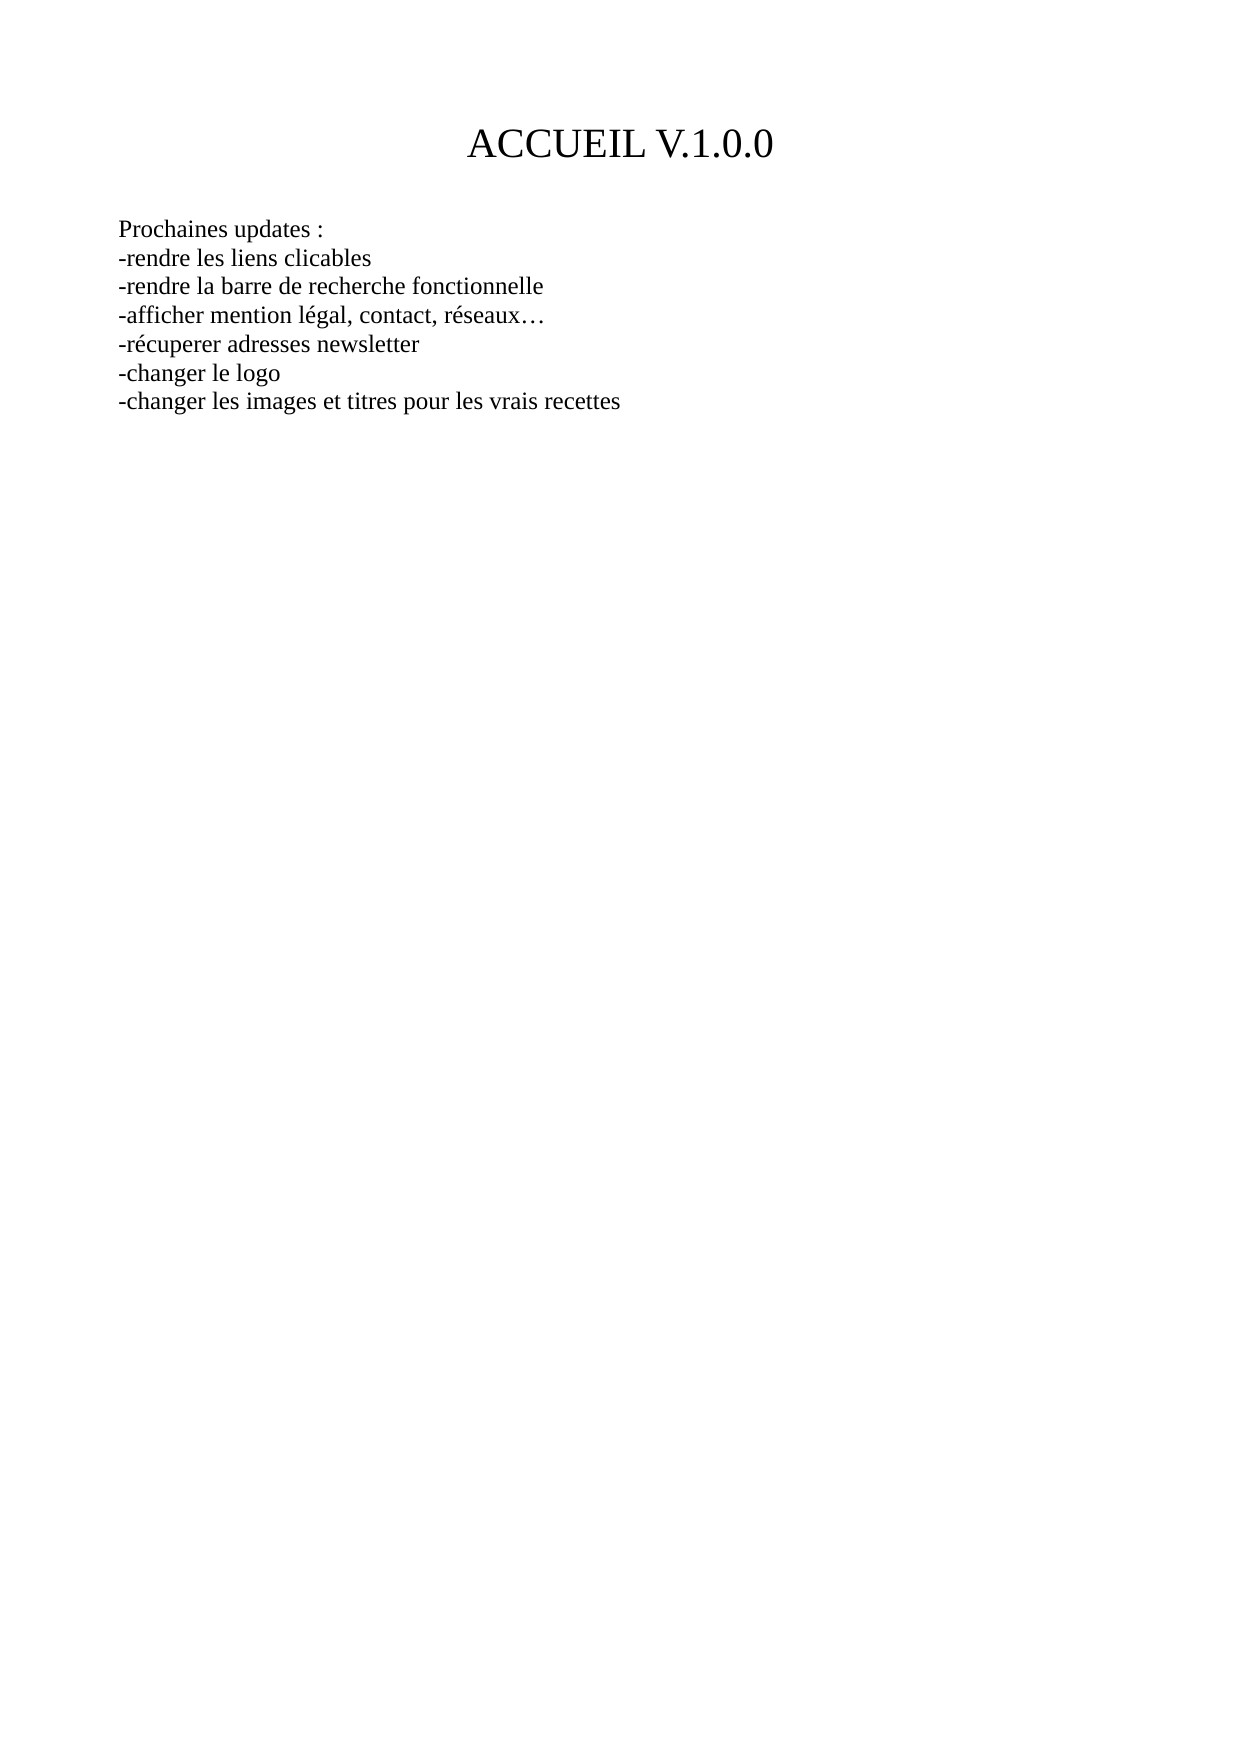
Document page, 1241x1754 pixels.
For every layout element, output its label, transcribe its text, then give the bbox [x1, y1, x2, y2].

text -récuperer adresses newsletter [118, 329, 1122, 358]
text ACCUEIL V.1.0.0 [118, 118, 1122, 166]
text -changer le logo [118, 358, 1122, 386]
text Prochaines updates : [118, 214, 1122, 243]
text -rendre la barre de recherche fonctionnelle [118, 271, 1122, 300]
text -rendre les liens clicables [118, 243, 1122, 271]
text -afficher mention légal, contact, réseaux… [118, 300, 1122, 329]
text -changer les images et titres pour les vrais recettes [118, 386, 1122, 415]
